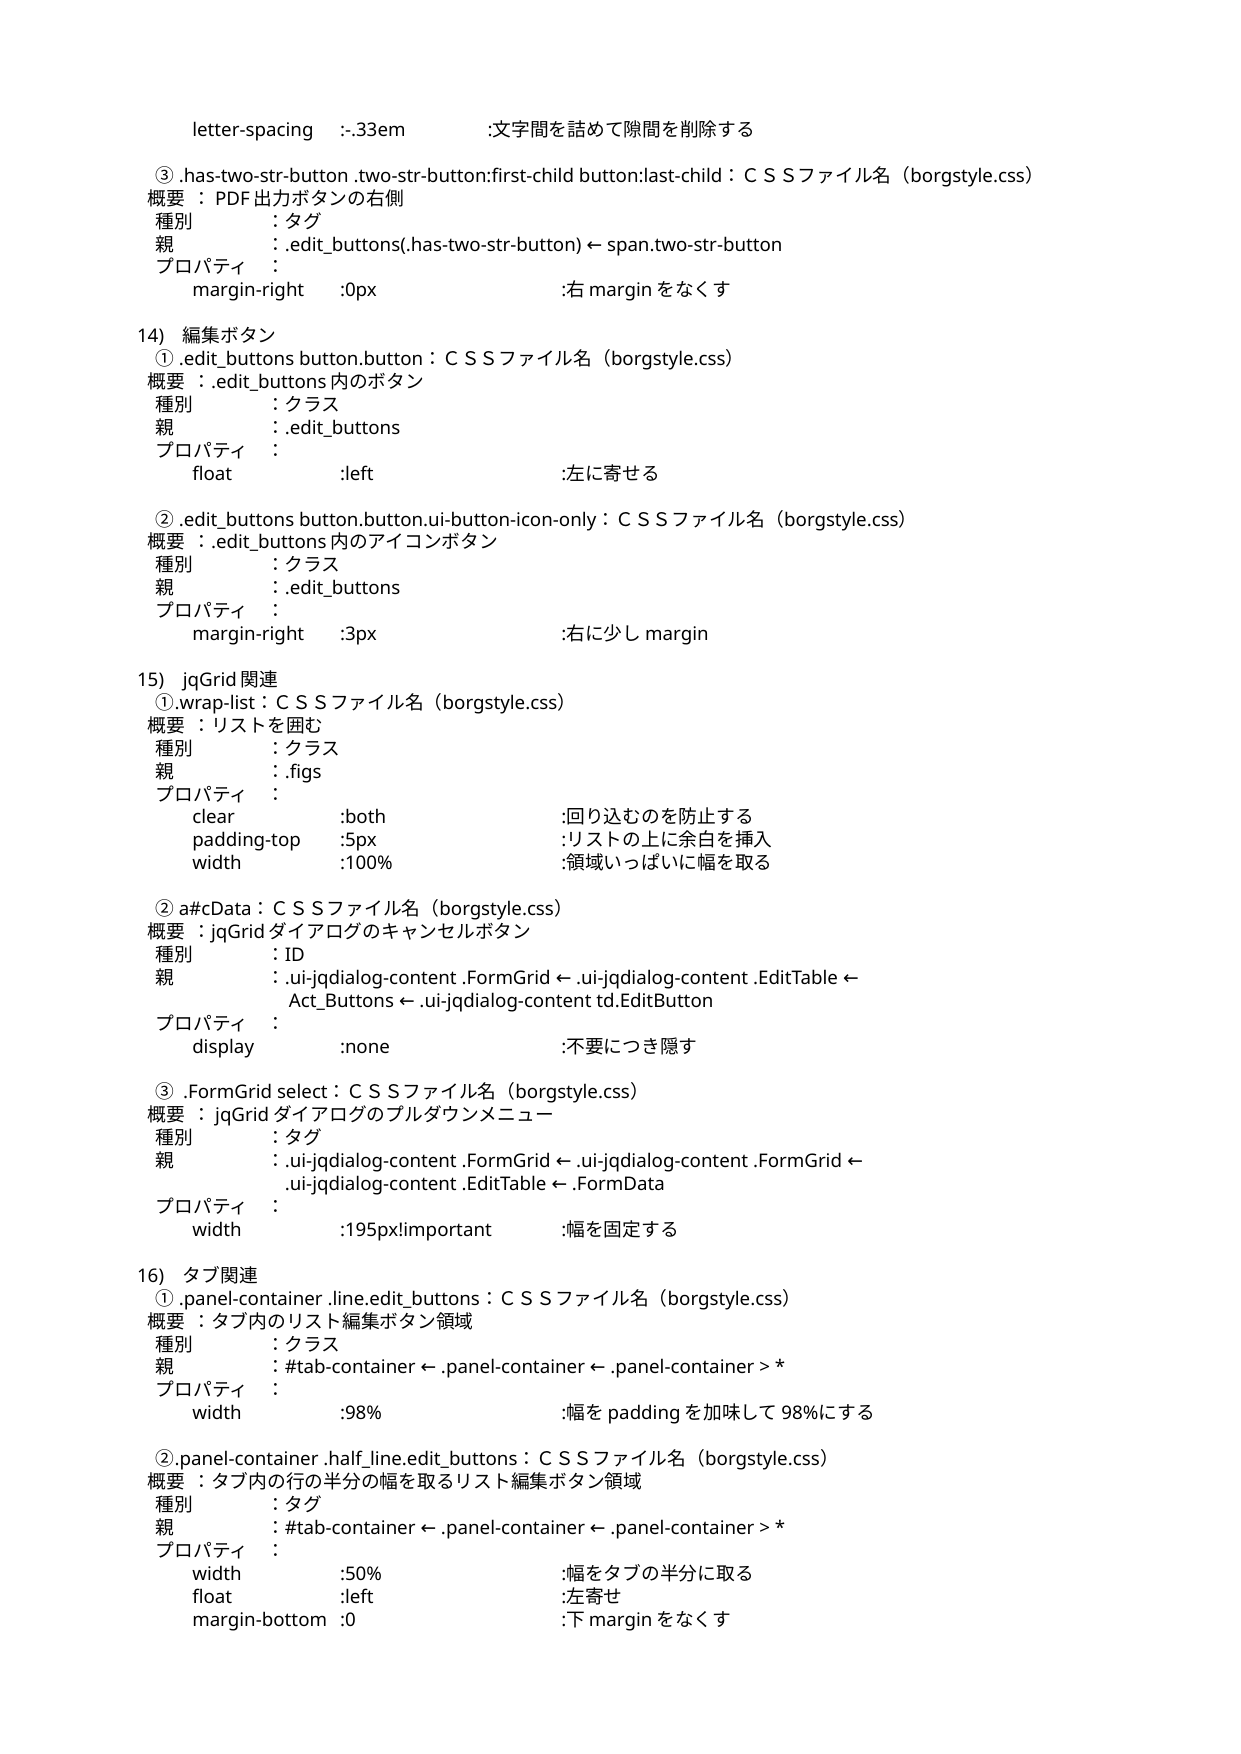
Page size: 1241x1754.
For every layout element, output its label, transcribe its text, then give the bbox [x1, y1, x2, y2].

text 種別 ：クラス [118, 1333, 1122, 1356]
text ① .panel-container .line.edit_buttons：ＣＳＳファイル名（borgstyle.css） [118, 1287, 1122, 1310]
text 概要 ：リストを囲む [118, 714, 1122, 737]
text 14) 編集ボタン [118, 324, 1122, 347]
text 種別 ：タグ [118, 1493, 1122, 1516]
text 概要 ：.edit_buttons内のボタン [118, 370, 1122, 393]
text 種別 ：タグ [118, 1126, 1122, 1149]
text プロパティ ： [118, 439, 1122, 462]
text 種別 ：ID [118, 943, 1122, 966]
text 種別 ：クラス [118, 393, 1122, 416]
text ②.panel-container .half_line.edit_buttons：ＣＳＳファイル名（borgstyle.css） [118, 1447, 1122, 1470]
text 種別 ：クラス [118, 737, 1122, 760]
text 15) jqGrid関連 [118, 668, 1122, 691]
text プロパティ ： [118, 599, 1122, 622]
text 種別 ：クラス [118, 553, 1122, 576]
text float :left :左に寄せる [118, 462, 1122, 485]
text 親 ：.edit_buttons [118, 416, 1122, 439]
text 概要 ：jqGridダイアログのキャンセルボタン [118, 920, 1122, 943]
text 親 ：#tab-container ← .panel-container ← .panel-container > * [118, 1356, 1122, 1378]
text 親 ：.ui-jqdialog-content .FormGrid ← .ui-jqdialog-content .FormGrid ← [118, 1149, 1122, 1172]
text 概要 ： jqGridダイアログのプルダウンメニュー [118, 1103, 1122, 1126]
text 16) タブ関連 [118, 1264, 1122, 1287]
text プロパティ ： [118, 256, 1122, 278]
text 親 ：.edit_buttons [118, 576, 1122, 599]
text プロパティ ： [118, 1012, 1122, 1035]
text padding-top :5px :リストの上に余白を挿入 [118, 828, 1122, 851]
text Act_Buttons ← .ui-jqdialog-content td.EditButton [118, 989, 1122, 1012]
text 親 ：.figs [118, 760, 1122, 783]
text margin-bottom :0 :下marginをなくす [118, 1608, 1122, 1631]
text margin-right :3px :右に少しmargin [118, 622, 1122, 645]
text 親 ：#tab-container ← .panel-container ← .panel-container > * [118, 1516, 1122, 1539]
text プロパティ ： [118, 1195, 1122, 1218]
text 種別 ：タグ [118, 210, 1122, 233]
text display :none :不要につき隠す [118, 1035, 1122, 1058]
text ① .edit_buttons button.button：ＣＳＳファイル名（borgstyle.css） [118, 347, 1122, 370]
text float :left :左寄せ [118, 1585, 1122, 1608]
text 概要 ：タブ内のリスト編集ボタン領域 [118, 1310, 1122, 1333]
text width :195px!important :幅を固定する [118, 1218, 1122, 1241]
text ② a#cData：ＣＳＳファイル名（borgstyle.css） [118, 897, 1122, 920]
text ② .edit_buttons button.button.ui-button-icon-only：ＣＳＳファイル名（borgstyle.css） [118, 508, 1122, 531]
text ③ .has-two-str-button .two-str-button:first-child button:last-child：ＣＳＳファイル名（borgstyle.css） [118, 164, 1122, 187]
text プロパティ ： [118, 1378, 1122, 1401]
text プロパティ ： [118, 1539, 1122, 1562]
text ①.wrap-list：ＣＳＳファイル名（borgstyle.css） [118, 691, 1122, 714]
text width :50% :幅をタブの半分に取る [118, 1562, 1122, 1585]
text 親 ：.ui-jqdialog-content .FormGrid ← .ui-jqdialog-content .EditTable ← [118, 966, 1122, 989]
text 概要 ：.edit_buttons内のアイコンボタン [118, 531, 1122, 553]
text margin-right :0px :右marginをなくす [118, 278, 1122, 301]
text プロパティ ： [118, 783, 1122, 806]
text 親 ：.edit_buttons(.has-two-str-button) ← span.two-str-button [118, 233, 1122, 256]
text letter-spacing :-.33em :文字間を詰めて隙間を削除する [118, 118, 1122, 141]
text .ui-jqdialog-content .EditTable ← .FormData [118, 1172, 1122, 1195]
text 概要 ： PDF出力ボタンの右側 [118, 187, 1122, 210]
text width :98% :幅をpaddingを加味して98%にする [118, 1401, 1122, 1424]
text ③ .FormGrid select：ＣＳＳファイル名（borgstyle.css） [118, 1081, 1122, 1103]
text 概要 ：タブ内の行の半分の幅を取るリスト編集ボタン領域 [118, 1470, 1122, 1493]
text width :100% :領域いっぱいに幅を取る [118, 851, 1122, 874]
text clear :both :回り込むのを防止する [118, 806, 1122, 828]
